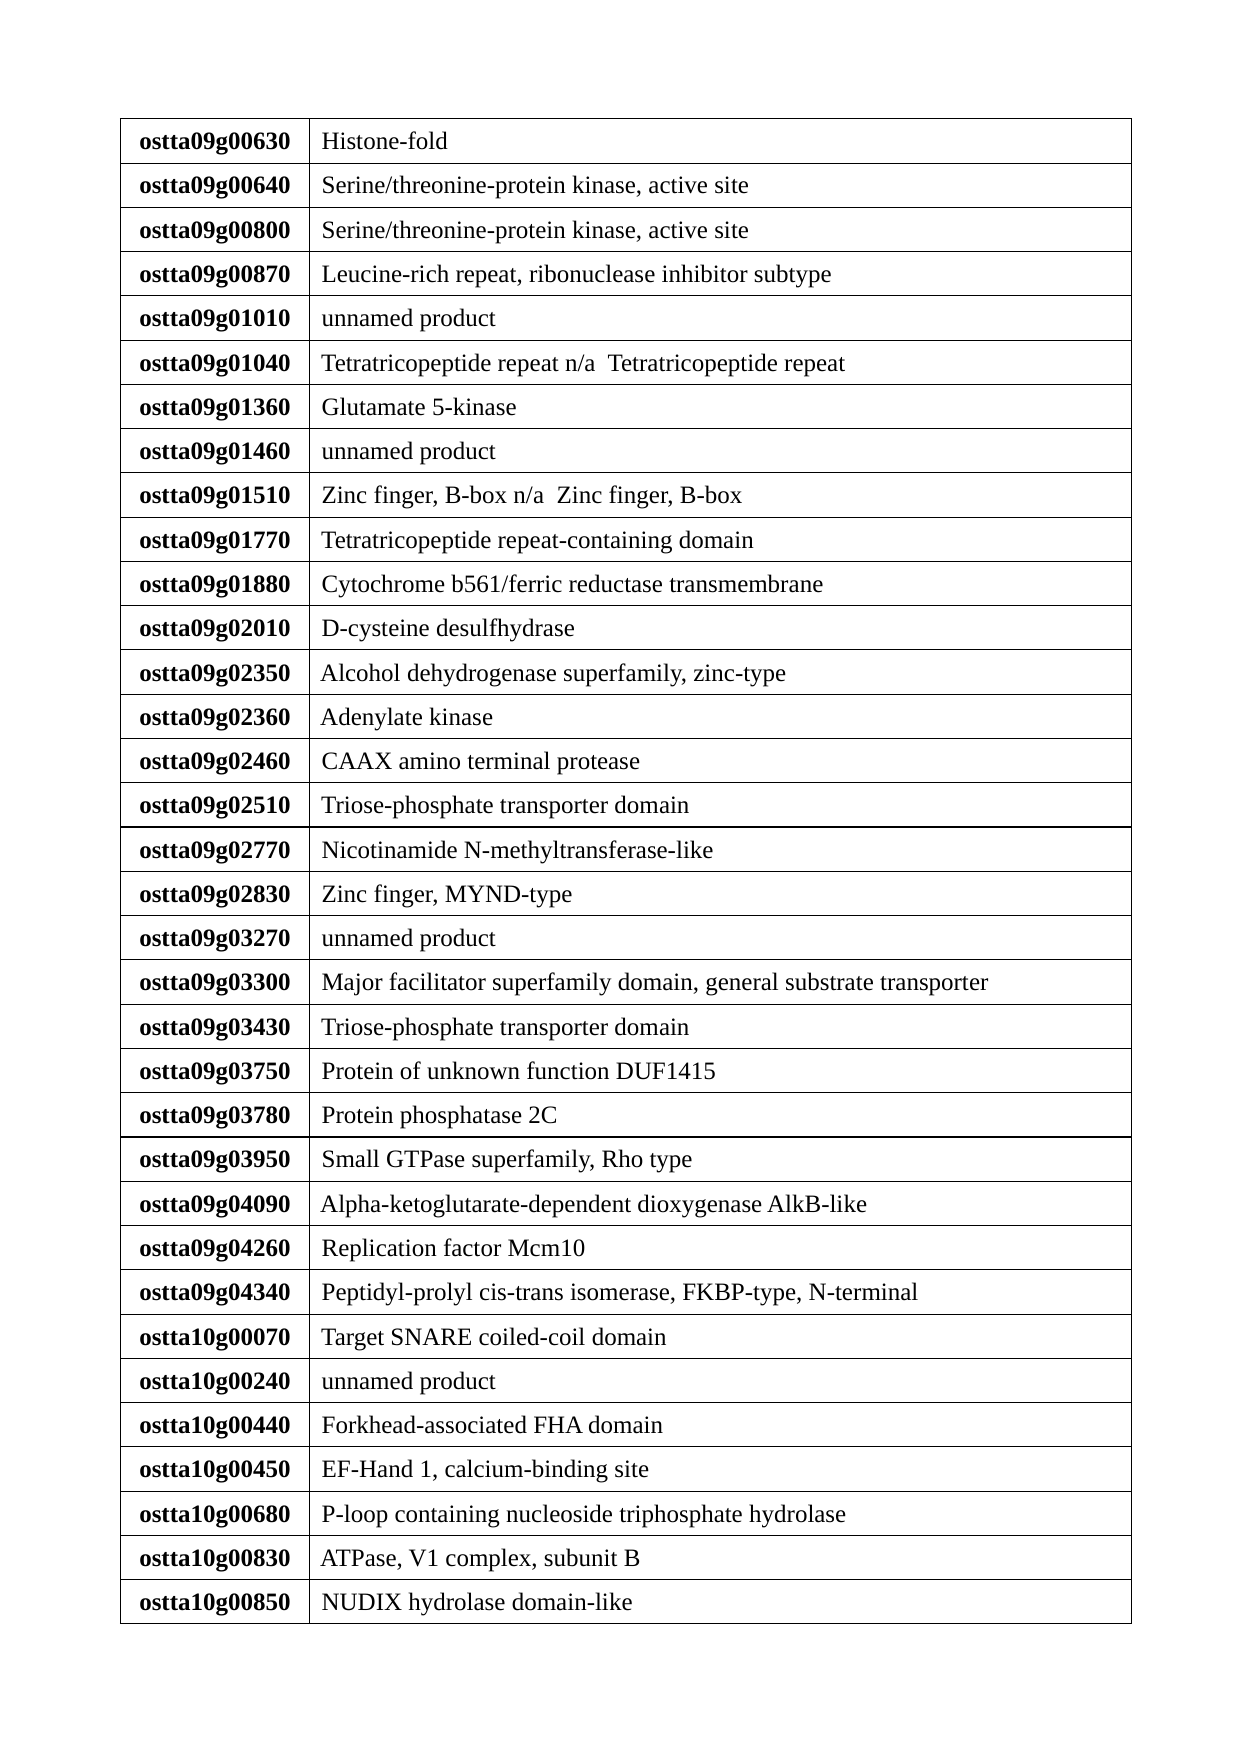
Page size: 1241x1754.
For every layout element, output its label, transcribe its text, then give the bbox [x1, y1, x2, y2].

table_cell ostta09g02770 [121, 828, 309, 871]
table_cell ostta09g02350 [121, 650, 309, 694]
table_cell Triose-phosphate transporter domain [310, 783, 1131, 826]
table_cell [1132, 694, 1240, 738]
table_cell Adenylate kinase [310, 695, 1131, 738]
table_cell [1132, 915, 1240, 959]
table_cell P-loop containing nucleoside triphosphate hydrolase [310, 1492, 1131, 1535]
table_cell ostta09g01880 [121, 562, 309, 605]
table_cell Serine/threonine-protein kinase, active site [310, 164, 1131, 207]
table_cell Major facilitator superfamily domain, general substrate transporter [310, 960, 1131, 1003]
table_cell ostta10g00440 [121, 1403, 309, 1446]
table_cell Alpha-ketoglutarate-dependent dioxygenase AlkB-like [310, 1182, 1131, 1225]
table_cell ostta09g03780 [121, 1093, 309, 1136]
table_cell Zinc finger, B-box n/a Zinc finger, B-box [310, 473, 1131, 517]
table_cell [1132, 871, 1240, 915]
table_cell ostta09g00640 [121, 164, 309, 207]
table_cell ostta10g00830 [121, 1536, 309, 1579]
table_cell [1132, 1579, 1240, 1623]
table_cell unnamed product [310, 429, 1131, 472]
table_cell ostta09g02830 [121, 872, 309, 915]
table_cell [1132, 472, 1240, 517]
table_cell [1132, 649, 1240, 694]
table_cell ostta09g03300 [121, 960, 309, 1003]
table_cell ostta10g00070 [121, 1315, 309, 1358]
table_cell [1132, 561, 1240, 605]
table_cell Replication factor Mcm10 [310, 1226, 1131, 1269]
table_cell Triose-phosphate transporter domain [310, 1005, 1131, 1048]
table_cell [1132, 1048, 1240, 1092]
table_cell Alcohol dehydrogenase superfamily, zinc-type [310, 650, 1131, 694]
table_cell ostta09g01770 [121, 518, 309, 561]
table_cell [1132, 384, 1240, 428]
table_cell [1132, 118, 1240, 162]
table_cell Protein of unknown function DUF1415 [310, 1049, 1131, 1092]
table_cell [1132, 1535, 1240, 1579]
table_cell Cytochrome b561/ferric reductase transmembrane [310, 562, 1131, 605]
table_cell [1132, 340, 1240, 384]
table_cell Histone-fold [310, 119, 1131, 162]
table_cell ostta09g03950 [121, 1138, 309, 1181]
table_cell ostta09g00800 [121, 208, 309, 251]
table_cell ostta09g04090 [121, 1182, 309, 1225]
table_cell [1132, 1092, 1240, 1136]
table_cell [1132, 207, 1240, 251]
table_cell Leucine-rich repeat, ribonuclease inhibitor subtype [310, 252, 1131, 295]
table_cell [1132, 295, 1240, 339]
table_cell ostta10g00240 [121, 1359, 309, 1402]
table_cell ostta09g01010 [121, 296, 309, 339]
table_cell ATPase, V1 complex, subunit B [310, 1536, 1131, 1579]
table_cell unnamed product [310, 916, 1131, 959]
table_cell [1132, 428, 1240, 472]
table_cell [1132, 782, 1240, 826]
table_cell NUDIX hydrolase domain-like [310, 1580, 1131, 1623]
table_cell Forkhead-associated FHA domain [310, 1403, 1131, 1446]
table_cell [1132, 1358, 1240, 1402]
table_cell [1132, 1004, 1240, 1048]
table_cell Peptidyl-prolyl cis-trans isomerase, FKBP-type, N-terminal [310, 1270, 1131, 1313]
table_cell ostta10g00850 [121, 1580, 309, 1623]
table_cell [1132, 1225, 1240, 1269]
table_cell [1132, 959, 1240, 1003]
table_cell ostta09g02360 [121, 695, 309, 738]
table_cell D-cysteine desulfhydrase [310, 606, 1131, 649]
table_cell [1132, 1136, 1240, 1181]
table_cell [1132, 1402, 1240, 1446]
table_cell ostta09g02010 [121, 606, 309, 649]
table_cell [1132, 1181, 1240, 1225]
table_cell [1132, 251, 1240, 295]
table_cell unnamed product [310, 1359, 1131, 1402]
table_cell EF-Hand 1, calcium-binding site [310, 1447, 1131, 1491]
table_cell Small GTPase superfamily, Rho type [310, 1138, 1131, 1181]
table_cell Nicotinamide N-methyltransferase-like [310, 828, 1131, 871]
table_cell [1132, 163, 1240, 207]
table_cell ostta09g03270 [121, 916, 309, 959]
table_cell ostta09g01040 [121, 341, 309, 384]
table_cell [1132, 1446, 1240, 1491]
table_cell ostta09g02510 [121, 783, 309, 826]
table_cell ostta09g03430 [121, 1005, 309, 1048]
table_cell [1132, 605, 1240, 649]
table_cell ostta09g01510 [121, 473, 309, 517]
table_cell Serine/threonine-protein kinase, active site [310, 208, 1131, 251]
table_cell ostta09g04260 [121, 1226, 309, 1269]
table_cell ostta10g00450 [121, 1447, 309, 1491]
table_cell Zinc finger, MYND-type [310, 872, 1131, 915]
table_cell ostta09g04340 [121, 1270, 309, 1313]
table_cell ostta09g01360 [121, 385, 309, 428]
table_cell ostta09g02460 [121, 739, 309, 782]
table_cell Target SNARE coiled-coil domain [310, 1315, 1131, 1358]
table_cell [1132, 826, 1240, 871]
table_cell unnamed product [310, 296, 1131, 339]
table_cell ostta09g00630 [121, 119, 309, 162]
table_cell ostta10g00680 [121, 1492, 309, 1535]
table_cell [1132, 1491, 1240, 1535]
table_cell ostta09g03750 [121, 1049, 309, 1092]
table_cell ostta09g01460 [121, 429, 309, 472]
table_cell CAAX amino terminal protease [310, 739, 1131, 782]
table_cell Tetratricopeptide repeat n/a Tetratricopeptide repeat [310, 341, 1131, 384]
table_cell [1132, 1269, 1240, 1313]
table_cell [1132, 1314, 1240, 1358]
table_cell ostta09g00870 [121, 252, 309, 295]
table_cell Glutamate 5-kinase [310, 385, 1131, 428]
table_cell Protein phosphatase 2C [310, 1093, 1131, 1136]
table_cell Tetratricopeptide repeat-containing domain [310, 518, 1131, 561]
table_cell [1132, 738, 1240, 782]
table_cell [1132, 517, 1240, 561]
